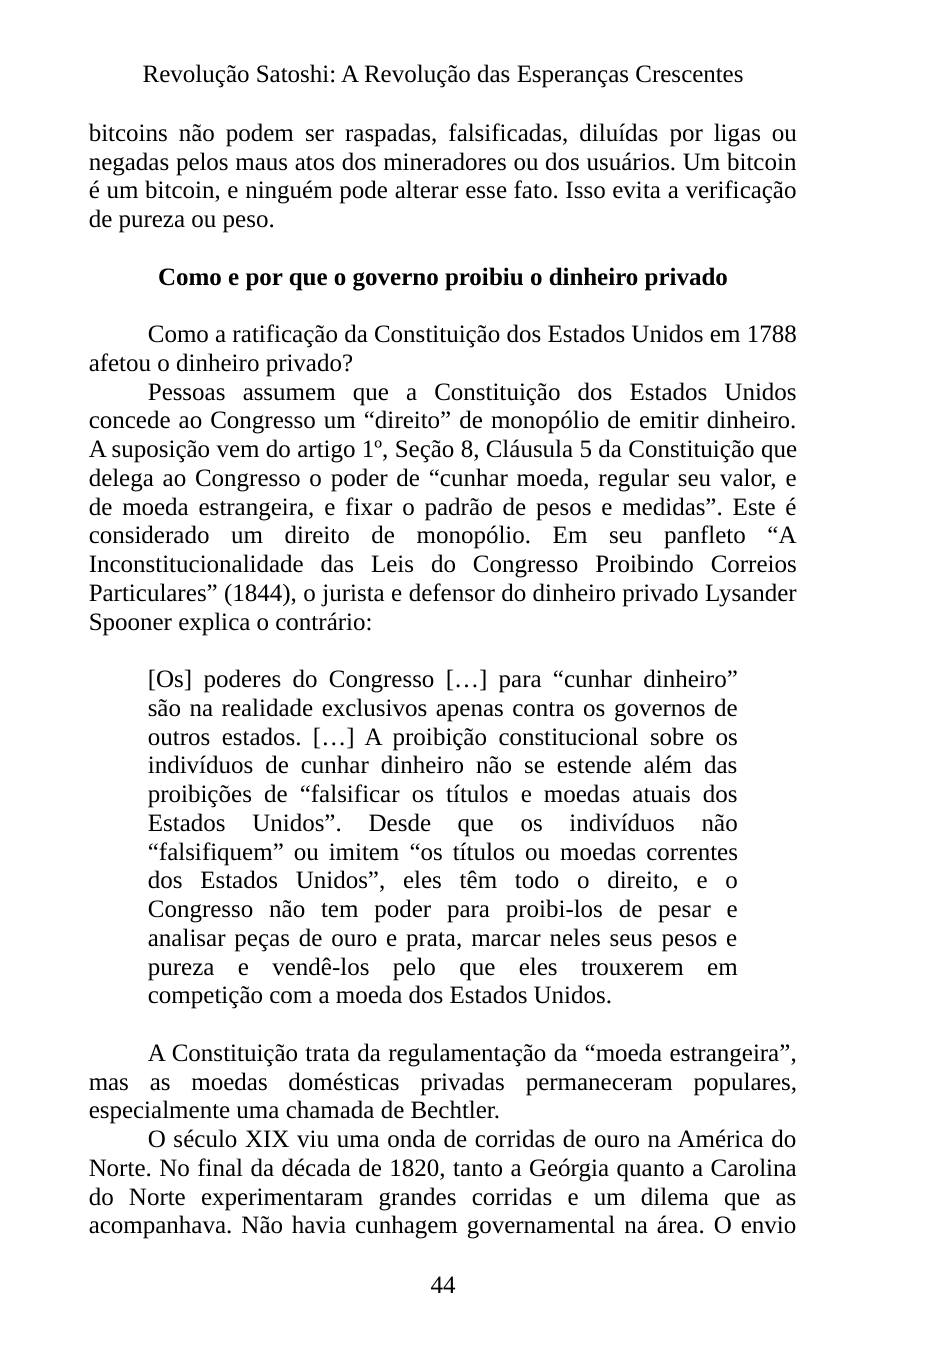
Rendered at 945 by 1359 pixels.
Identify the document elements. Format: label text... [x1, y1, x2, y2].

text [Os] poderes do Congresso […] para “cunhar dinheiro” são na realidade exclusivos apenas contra os governos de outros estados. […] A proibição constitucional sobre os indivíduos de cunhar dinheiro não se estende além das proibições de “falsificar os títulos e moedas atuais dos Estados Unidos”. Desde que os indivíduos não “falsifiquem” ou imitem “os títulos ou moedas correntes dos Estados Unidos”, eles têm todo o direito, e o Congresso não tem poder para proibi-los de pesar e analisar peças de ouro e prata, marcar neles seus pesos e pureza e vendê-los pelo que eles trouxerem em competição com a moeda dos Estados Unidos. [148, 664, 738, 1009]
text A Constituição trata da regulamentação da “moeda estrangeira”, mas as moedas domésticas privadas permaneceram populares, especialmente uma chamada de Bechtler. [88, 1038, 797, 1124]
subtitle Como e por que o governo proibiu o dinheiro privado [88, 262, 797, 291]
text Pessoas assumem que a Constituição dos Estados Unidos concede ao Congresso um “direito” de monopólio de emitir dinheiro. A suposição vem do artigo 1º, Seção 8, Cláusula 5 da Constituição que delega ao Congresso o poder de “cunhar moeda, regular seu valor, e de moeda estrangeira, e fixar o padrão de pesos e medidas”. Este é considerado um direito de monopólio. Em seu panfleto “A Inconstitucionalidade das Leis do Congresso Proibindo Correios Particulares” (1844), o jurista e defensor do dinheiro privado Lysander Spooner explica o contrário: [88, 377, 797, 636]
text O século XIX viu uma onda de corridas de ouro na América do Norte. No final da década de 1820, tanto a Geórgia quanto a Carolina do Norte experimentaram grandes corridas e um dilema que as acompanhava. Não havia cunhagem governamental na área. O envio [88, 1124, 797, 1239]
text Como a ratificação da Constituição dos Estados Unidos em 1788 afetou o dinheiro privado? [88, 319, 797, 377]
text bitcoins não podem ser raspadas, falsificadas, diluídas por ligas ou negadas pelos maus atos dos mineradores ou dos usuários. Um bitcoin é um bitcoin, e ninguém pode alterar esse fato. Isso evita a verificação de pureza ou peso. [88, 118, 797, 233]
